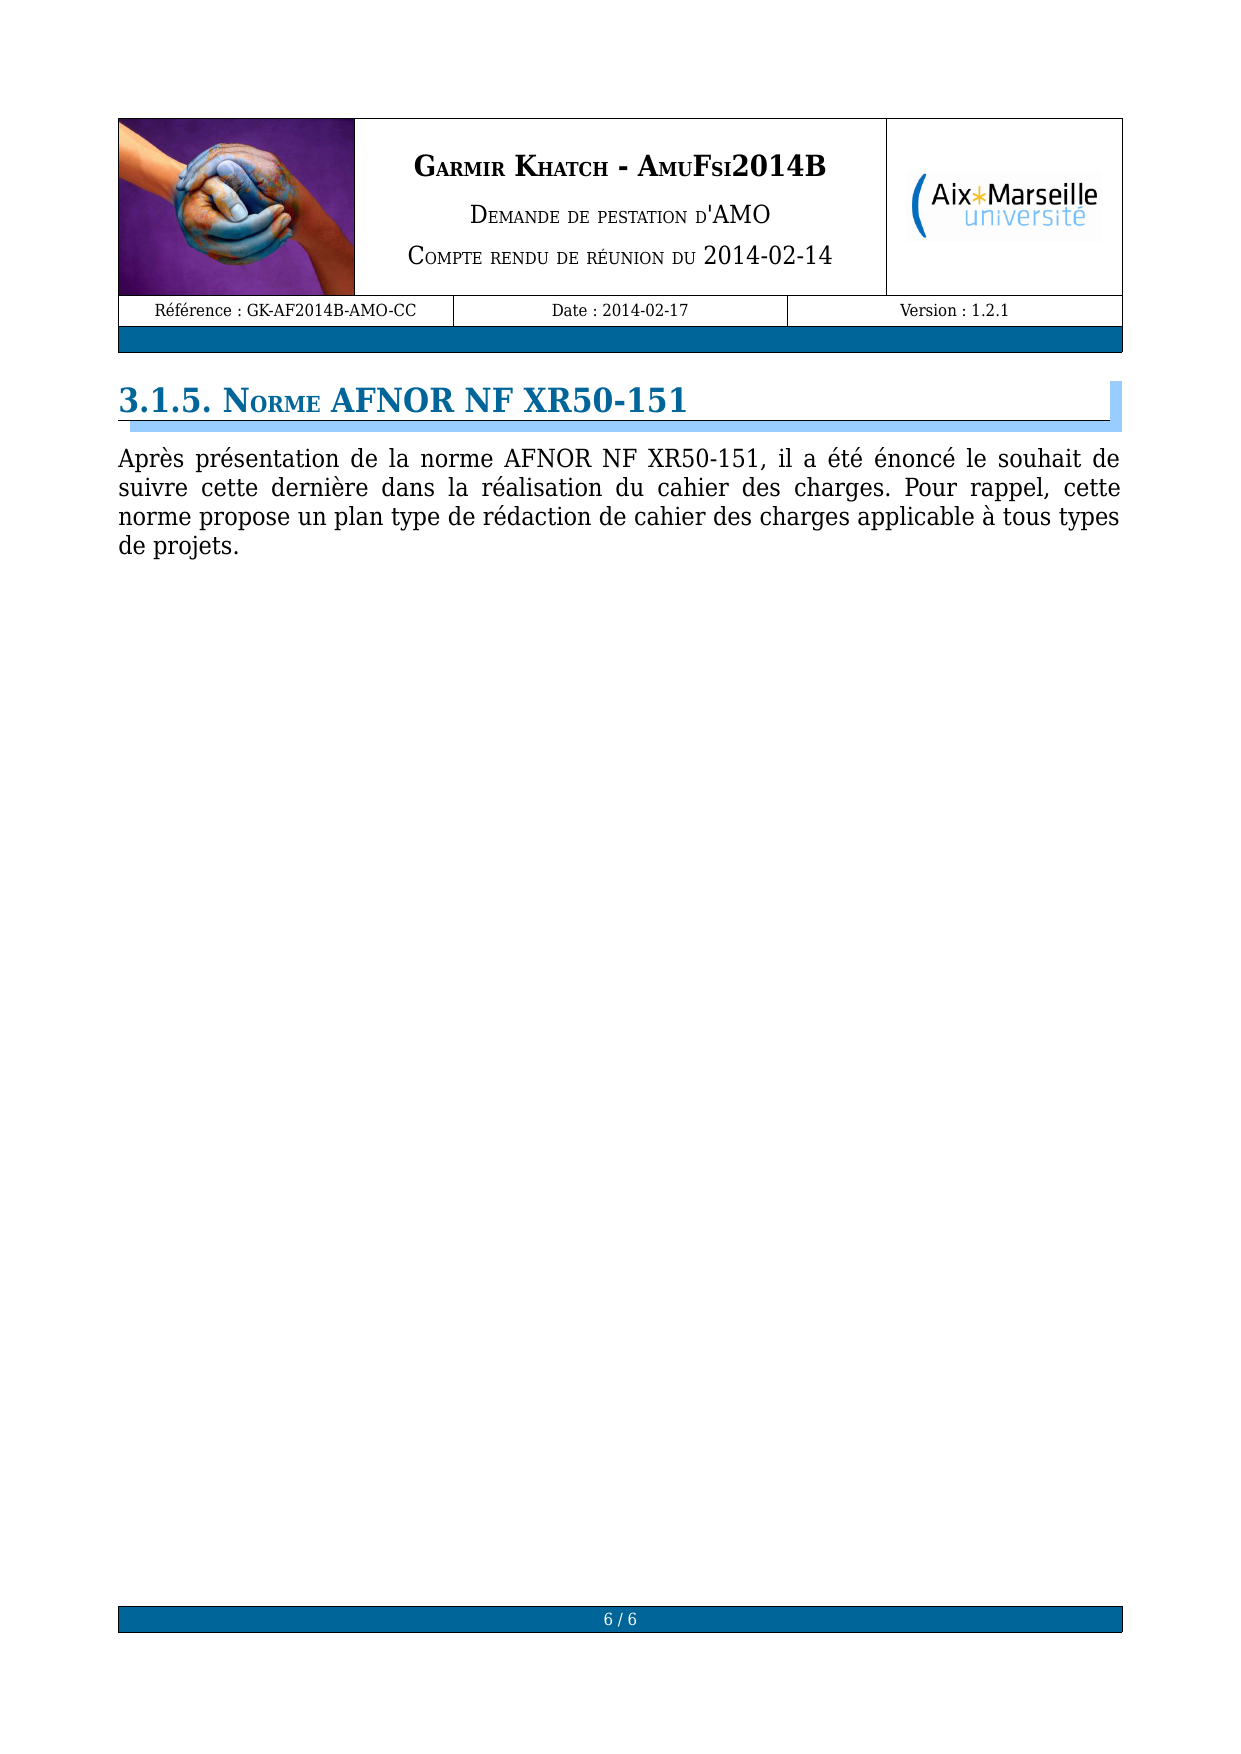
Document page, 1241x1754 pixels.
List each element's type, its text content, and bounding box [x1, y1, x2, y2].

subtitle Norme AFNOR NF XR50-151 [118, 381, 1110, 420]
text Après présentation de la norme AFNOR NF XR50-151, il a été énoncé le souhait de suivre cette dernière dans la réalisation du cahier des charges. Pour rappel, cette norme propose un plan type de rédaction de cahier des charges applicable à tous types de projets. [118, 444, 1122, 561]
picture [119, 119, 354, 295]
picture [887, 126, 1122, 288]
